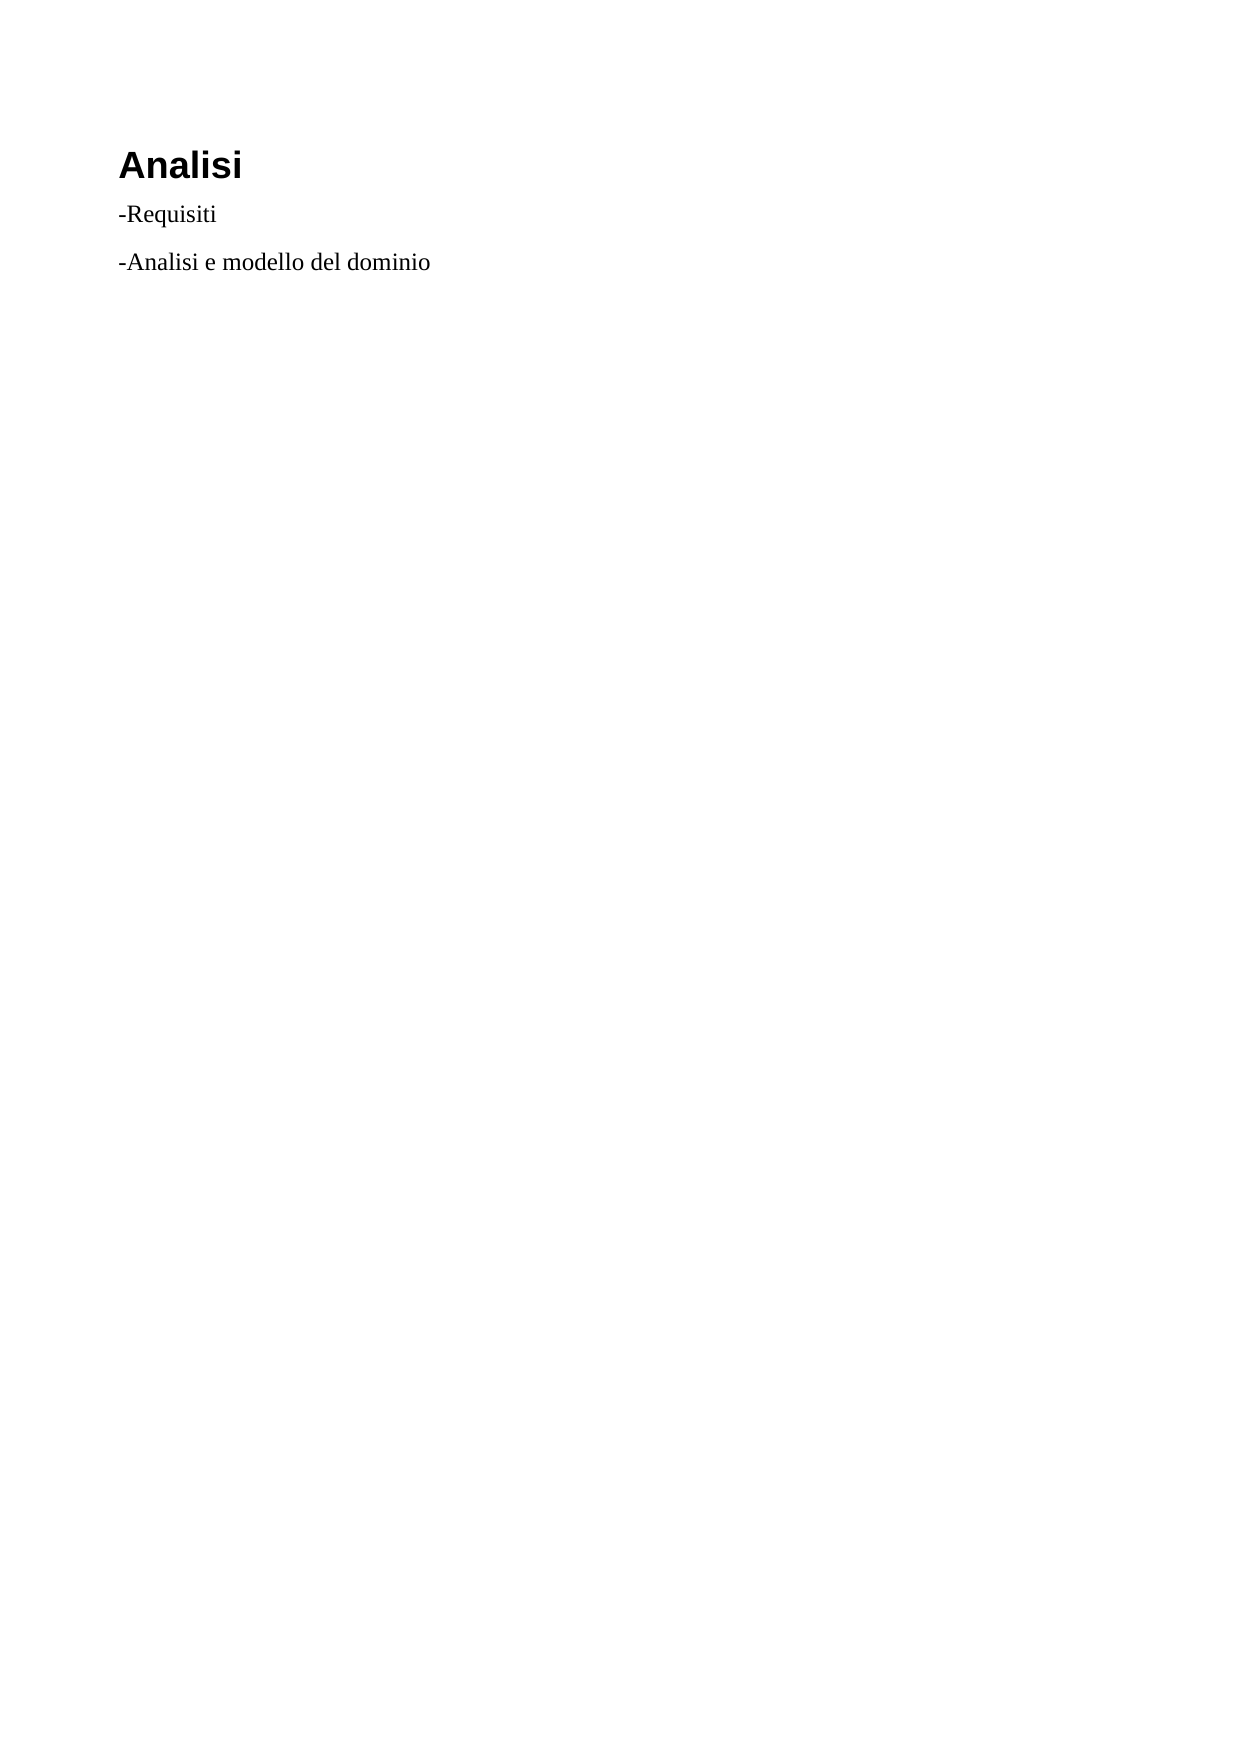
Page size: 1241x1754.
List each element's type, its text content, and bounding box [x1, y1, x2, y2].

text -Requisiti [118, 199, 1122, 228]
text -Analisi e modello del dominio [118, 247, 1122, 276]
subtitle Analisi [118, 143, 1122, 187]
